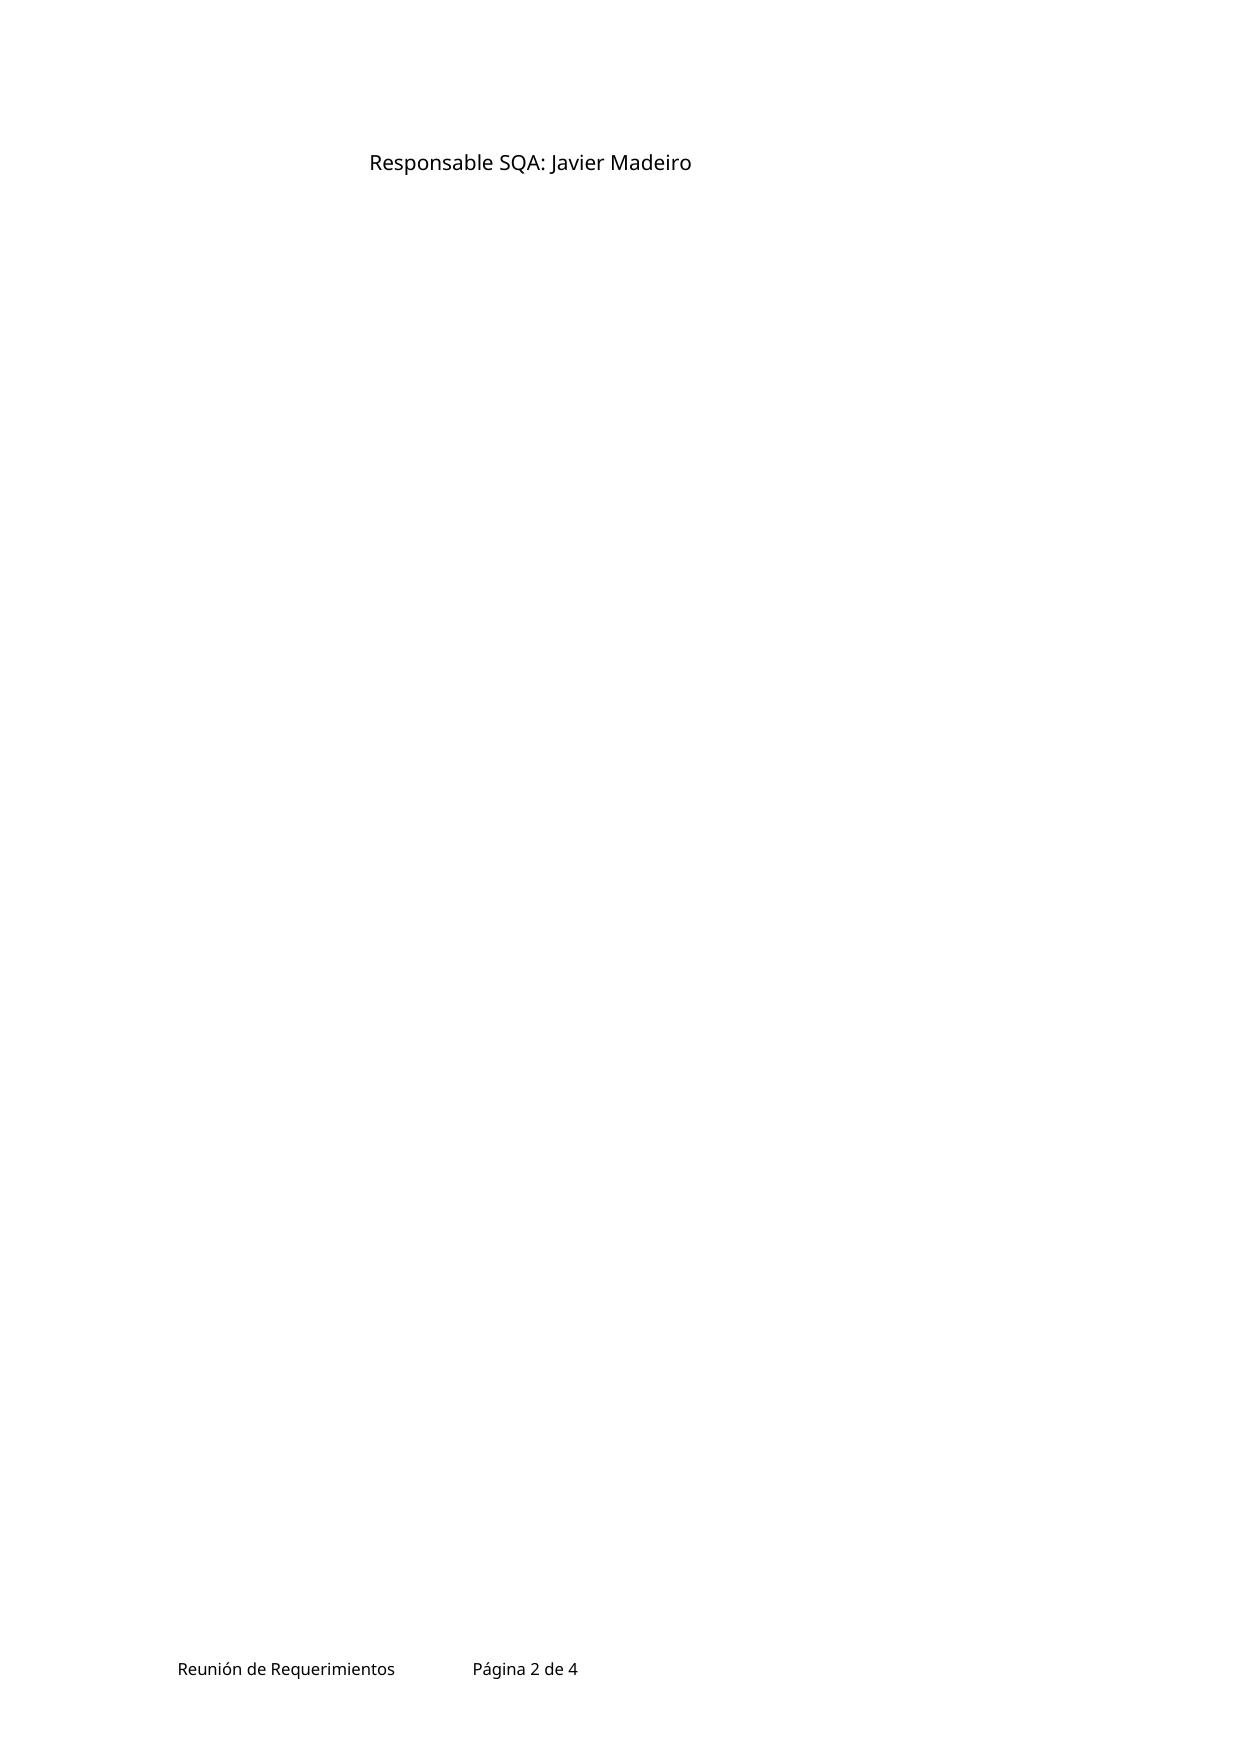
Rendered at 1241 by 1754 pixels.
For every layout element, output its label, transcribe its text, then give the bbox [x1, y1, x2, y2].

text Responsable SQA: Javier Madeiro [177, 148, 1063, 176]
